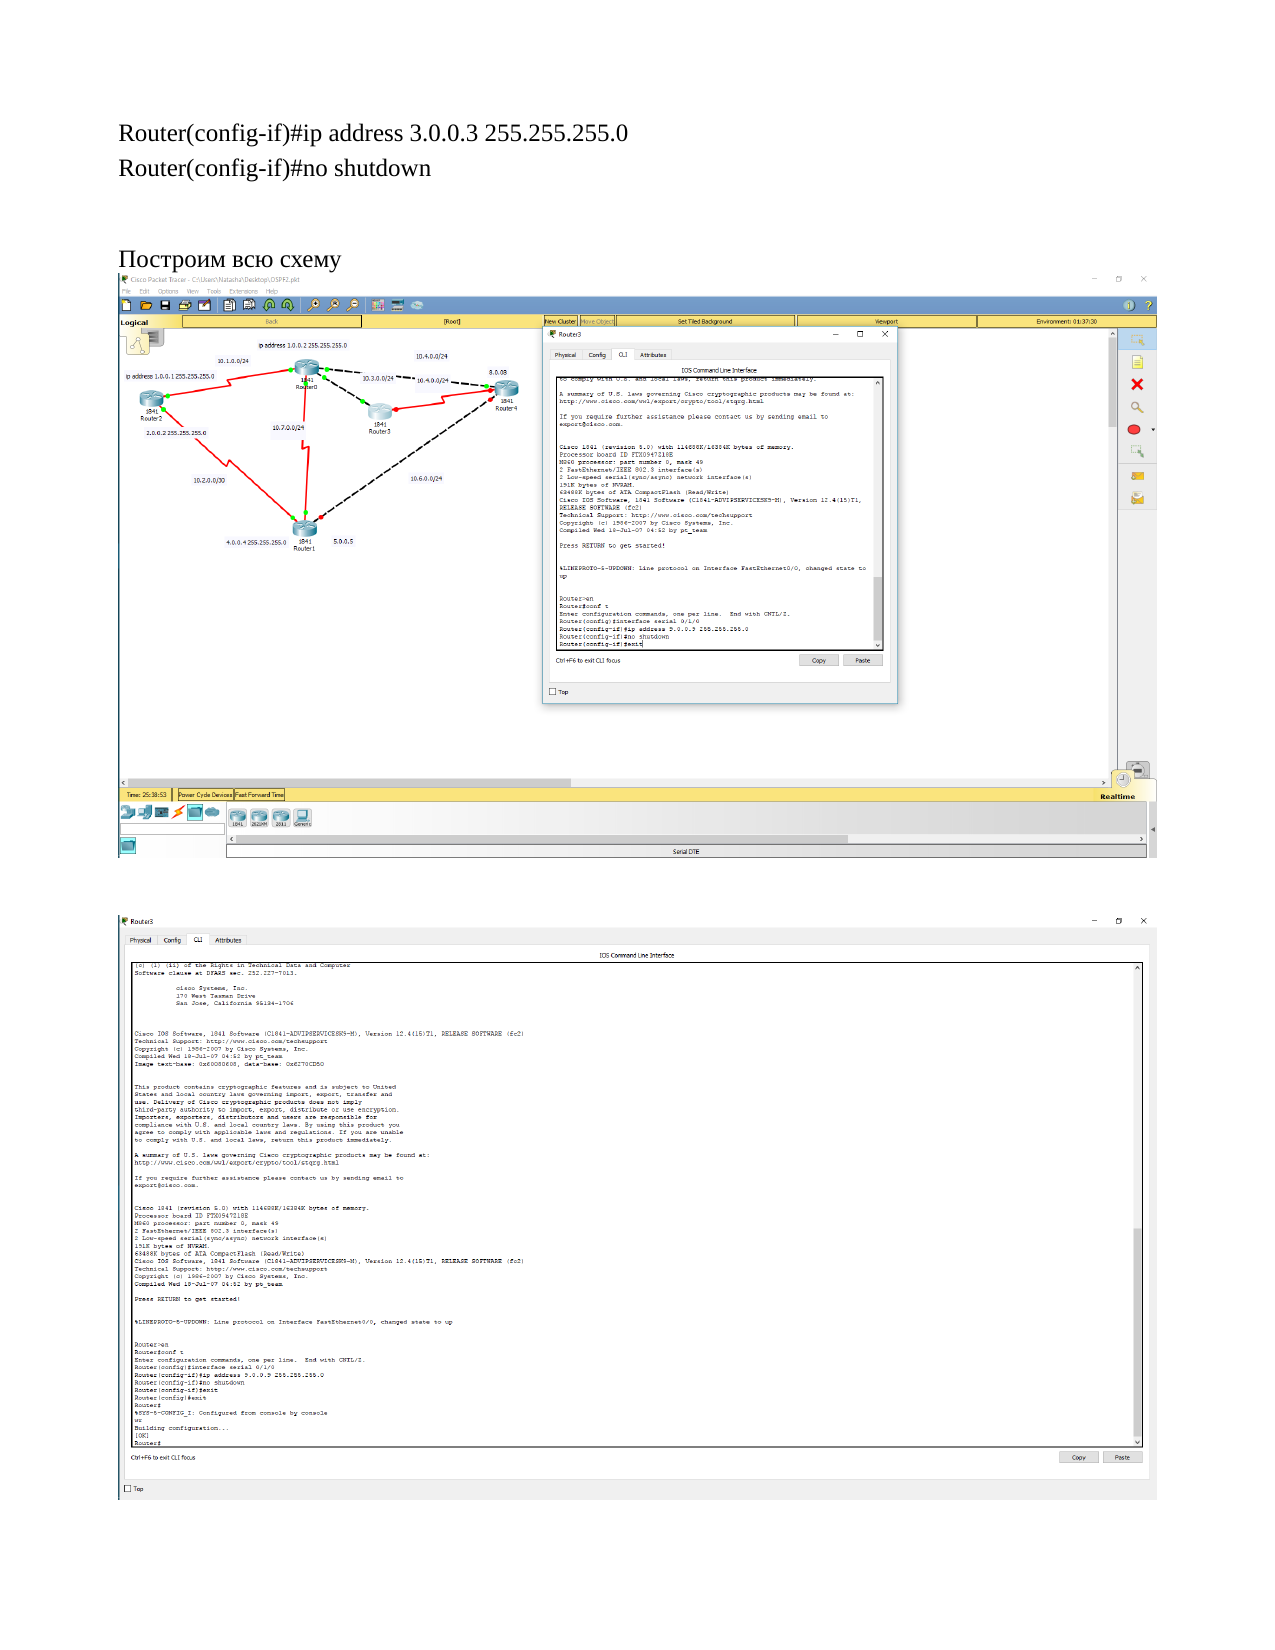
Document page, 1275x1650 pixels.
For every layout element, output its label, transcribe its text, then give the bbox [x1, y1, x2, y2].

picture [118, 915, 1157, 1500]
text Router(config-if)#ip address 3.0.0.3 255.255.255.0 [118, 118, 1157, 147]
text Построим всю схему [118, 244, 1157, 273]
text Router(config-if)#no shutdown [118, 153, 1157, 181]
picture [118, 273, 1157, 858]
